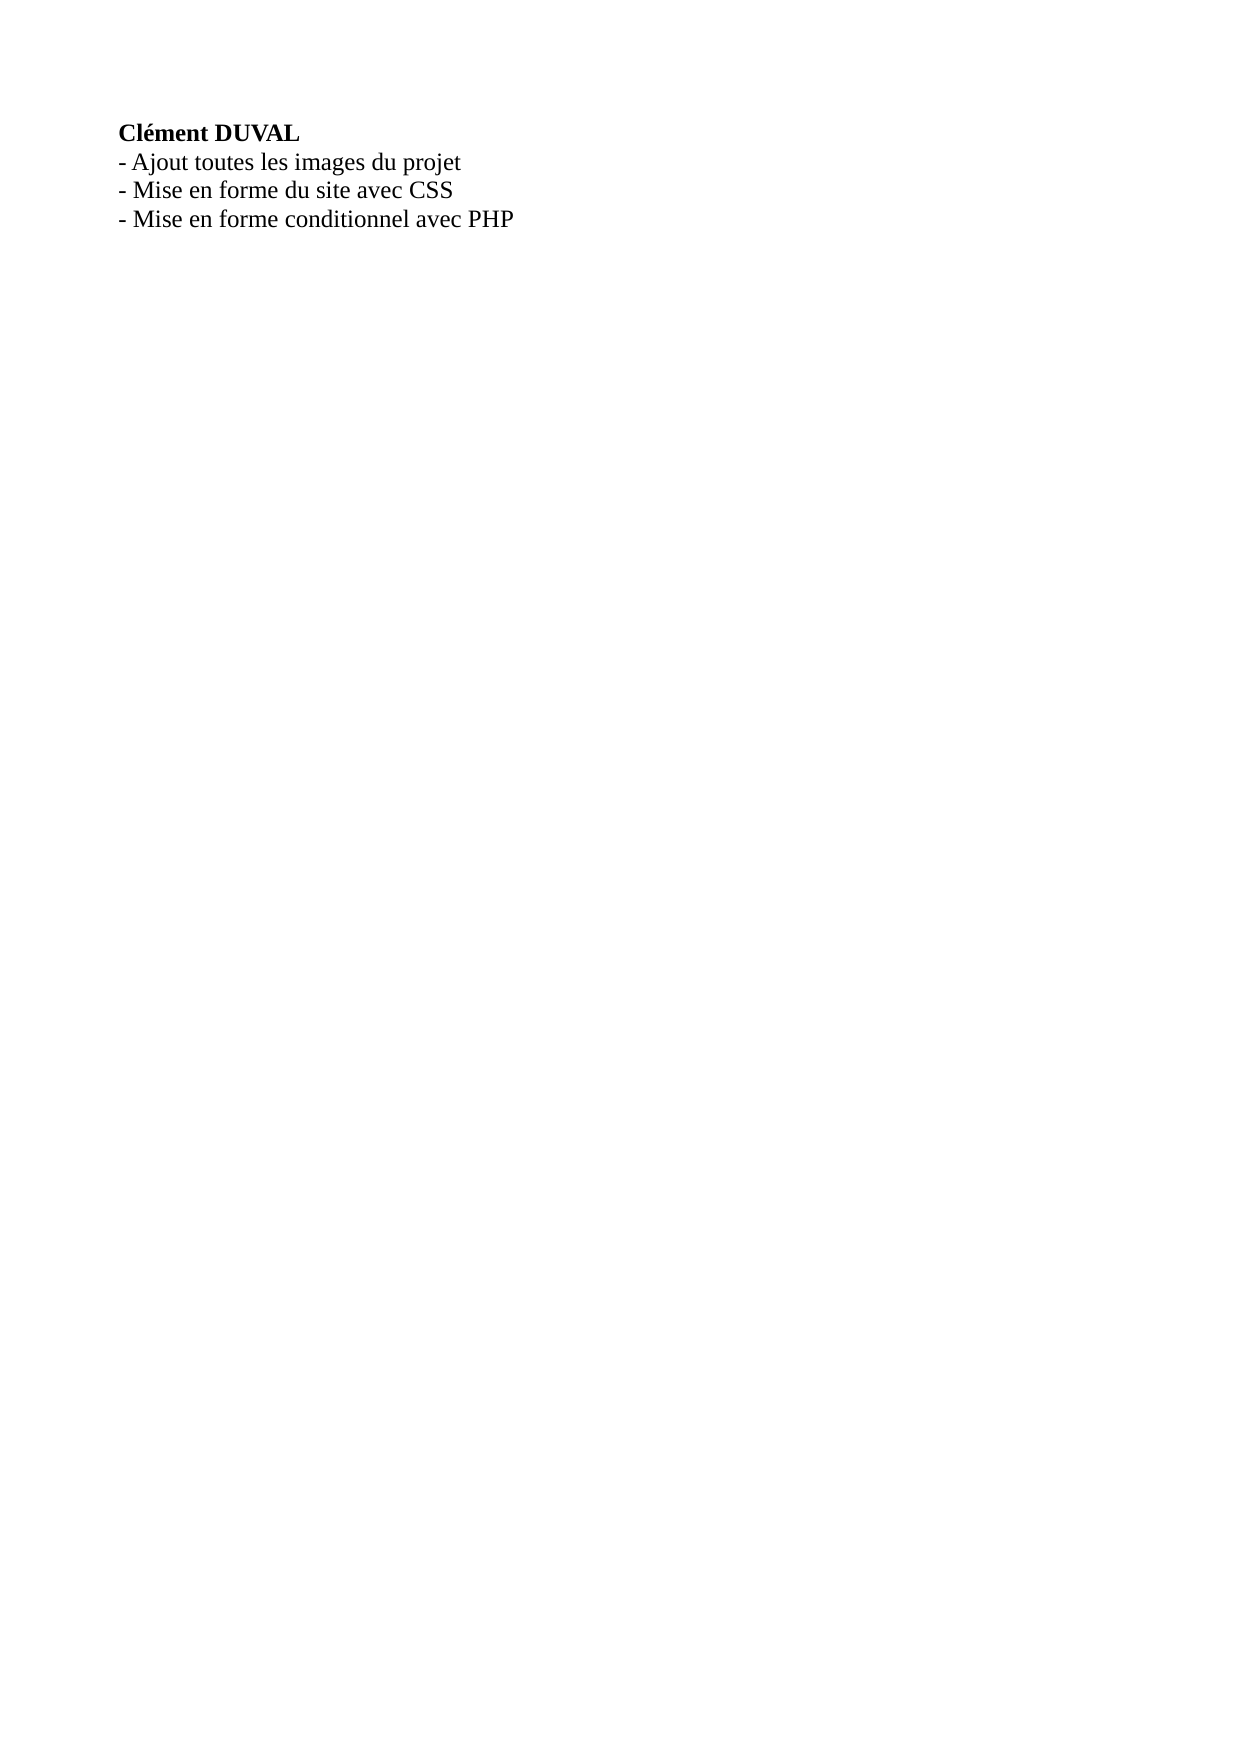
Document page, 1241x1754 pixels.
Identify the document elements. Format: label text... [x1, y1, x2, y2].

text - Mise en forme du site avec CSS [118, 176, 1122, 204]
text Clément DUVAL [118, 118, 1122, 147]
text - Ajout toutes les images du projet [118, 147, 1122, 176]
text - Mise en forme conditionnel avec PHP [118, 204, 1122, 233]
